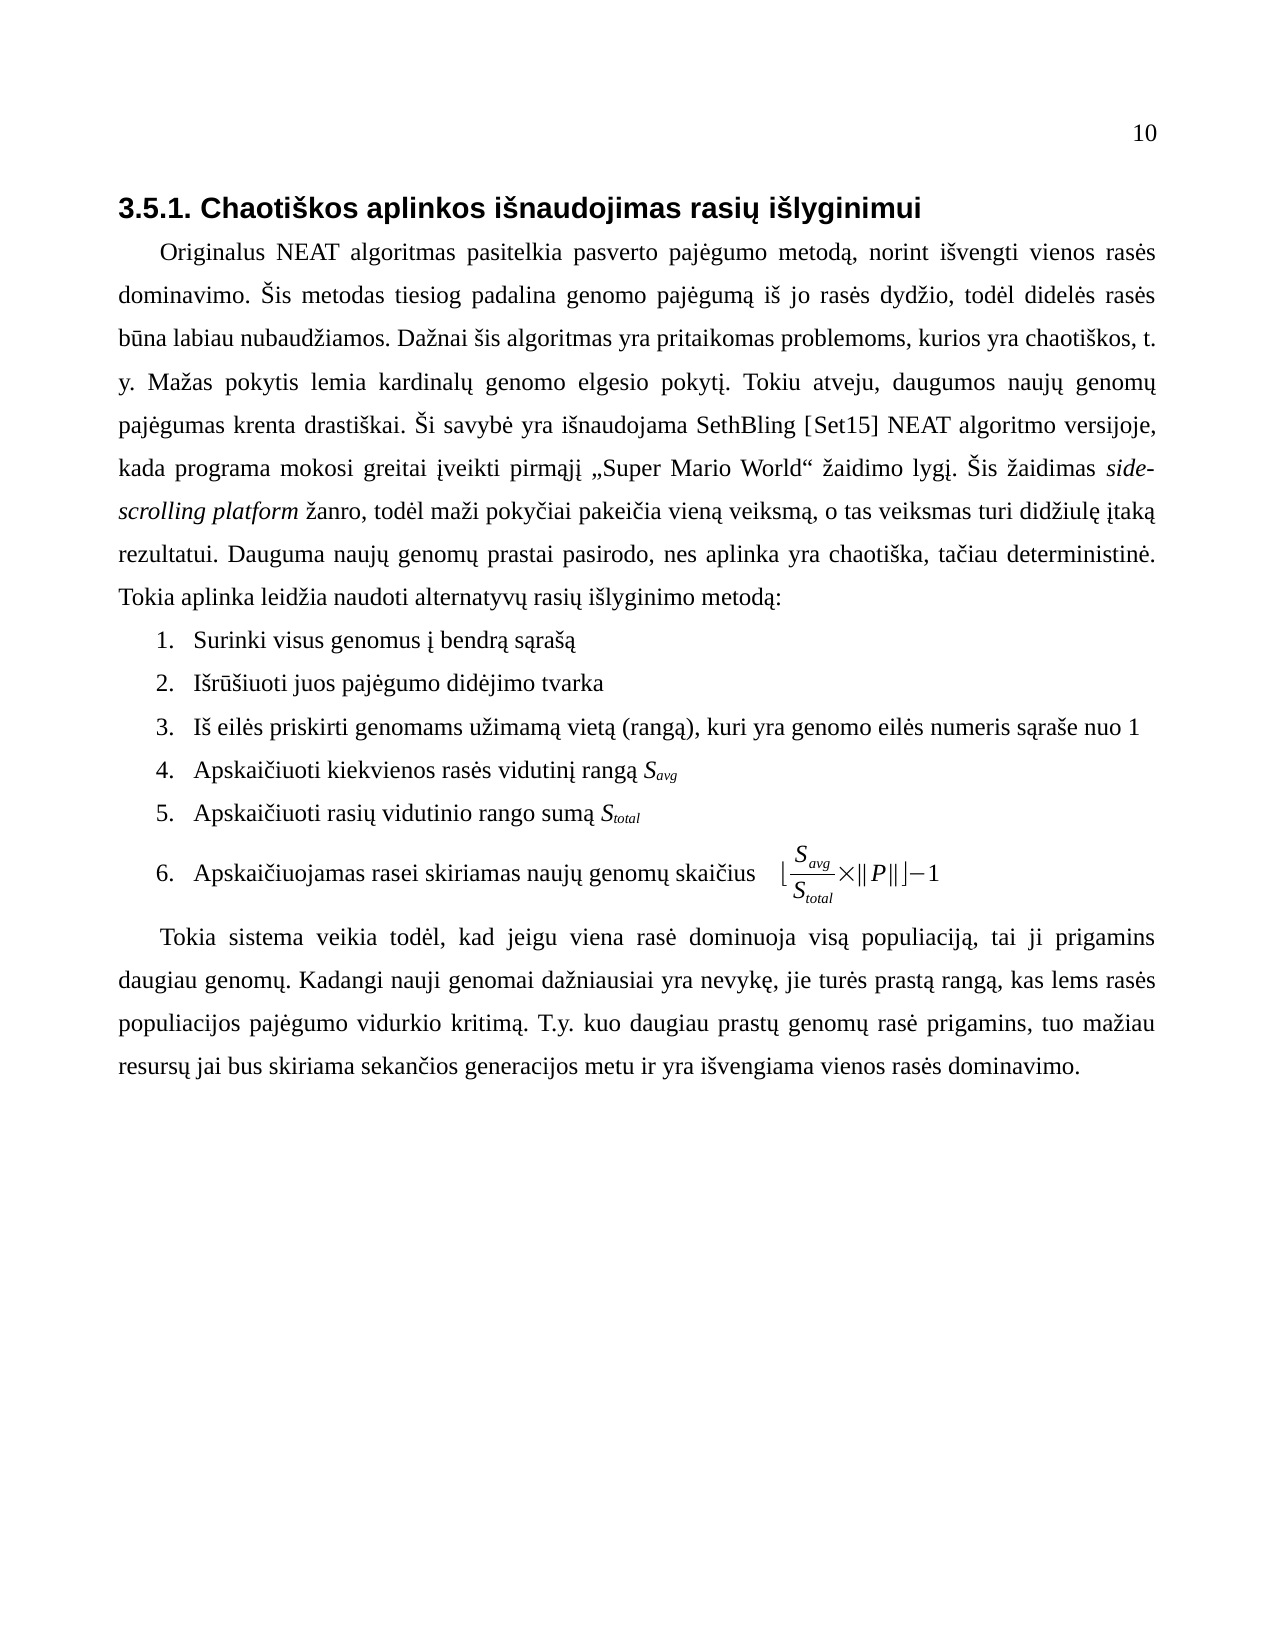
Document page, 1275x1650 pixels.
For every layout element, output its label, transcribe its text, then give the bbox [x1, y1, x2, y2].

subtitle Chaotiškos aplinkos išnaudojimas rasių išlyginimui [118, 191, 1157, 225]
list Išrūšiuoti juos pajėgumo didėjimo tvarka [156, 668, 1157, 697]
text Originalus NEAT algoritmas pasitelkia pasverto pajėgumo metodą, norint išvengti vienos rasės dominavimo. Šis metodas tiesiog padalina genomo pajėgumą iš jo rasės dydžio, todėl didelės rasės būna labiau nubaudžiamos. Dažnai šis algoritmas yra pritaikomas problemoms, kurios yra chaotiškos, t. y. Mažas pokytis lemia kardinalų genomo elgesio pokytį. Tokiu atveju, daugumos naujų genomų pajėgumas krenta drastiškai. Ši savybė yra išnaudojama SethBling [Set15] NEAT algoritmo versijoje, kada programa mokosi greitai įveikti pirmąjį „Super Mario World“ žaidimo lygį. Šis žaidimas side-scrolling platform žanro, todėl maži pokyčiai pakeičia vieną veiksmą, o tas veiksmas turi didžiulę įtaką rezultatui. Dauguma naujų genomų prastai pasirodo, nes aplinka yra chaotiška, tačiau deterministinė. Tokia aplinka leidžia naudoti alternatyvų rasių išlyginimo metodą: [118, 237, 1157, 611]
list Surinki visus genomus į bendrą sąrašą [156, 625, 1157, 654]
list Apskaičiuoti kiekvienos rasės vidutinį rangą Savg [156, 755, 1157, 783]
list Apskaičiuojamas rasei skiriamas naujų genomų skaičius [156, 841, 1157, 907]
list Apskaičiuoti rasių vidutinio rango sumą Stotal [156, 798, 1157, 827]
text Tokia sistema veikia todėl, kad jeigu viena rasė dominuoja visą populiaciją, tai ji prigamins daugiau genomų. Kadangi nauji genomai dažniausiai yra nevykę, jie turės prastą rangą, kas lems rasės populiacijos pajėgumo vidurkio kritimą. T.y. kuo daugiau prastų genomų rasė prigamins, tuo mažiau resursų jai bus skiriama sekančios generacijos metu ir yra išvengiama vienos rasės dominavimo. [118, 922, 1157, 1080]
list Iš eilės priskirti genomams užimamą vietą (rangą), kuri yra genomo eilės numeris sąraše nuo 1 [156, 712, 1157, 740]
